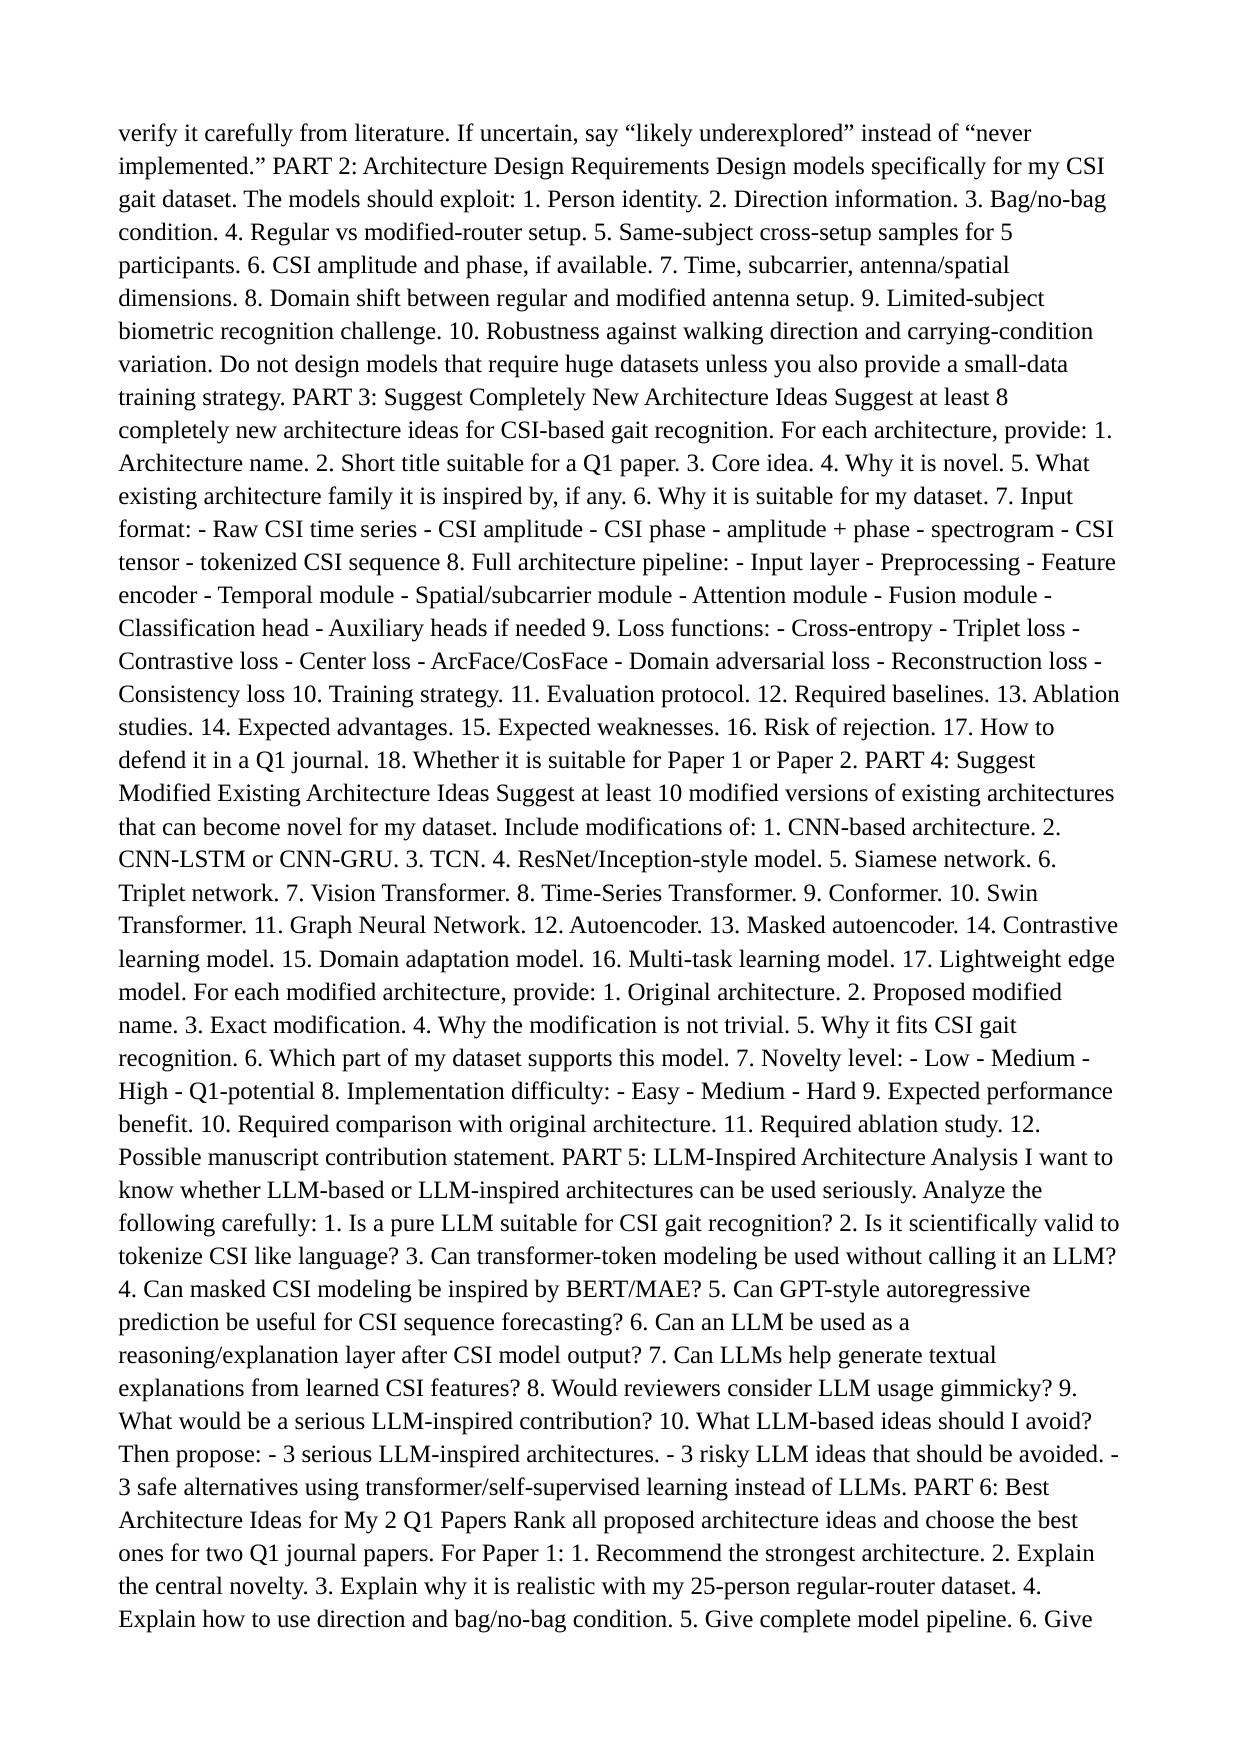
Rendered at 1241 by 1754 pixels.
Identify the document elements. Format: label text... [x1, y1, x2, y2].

text verify it carefully from literature. If uncertain, say “likely underexplored” instead of “never implemented.” PART 2: Architecture Design Requirements Design models specifically for my CSI gait dataset. The models should exploit: 1. Person identity. 2. Direction information. 3. Bag/no-bag condition. 4. Regular vs modified-router setup. 5. Same-subject cross-setup samples for 5 participants. 6. CSI amplitude and phase, if available. 7. Time, subcarrier, antenna/spatial dimensions. 8. Domain shift between regular and modified antenna setup. 9. Limited-subject biometric recognition challenge. 10. Robustness against walking direction and carrying-condition variation. Do not design models that require huge datasets unless you also provide a small-data training strategy. PART 3: Suggest Completely New Architecture Ideas Suggest at least 8 completely new architecture ideas for CSI-based gait recognition. For each architecture, provide: 1. Architecture name. 2. Short title suitable for a Q1 paper. 3. Core idea. 4. Why it is novel. 5. What existing architecture family it is inspired by, if any. 6. Why it is suitable for my dataset. 7. Input format: - Raw CSI time series - CSI amplitude - CSI phase - amplitude + phase - spectrogram - CSI tensor - tokenized CSI sequence 8. Full architecture pipeline: - Input layer - Preprocessing - Feature encoder - Temporal module - Spatial/subcarrier module - Attention module - Fusion module - Classification head - Auxiliary heads if needed 9. Loss functions: - Cross-entropy - Triplet loss - Contrastive loss - Center loss - ArcFace/CosFace - Domain adversarial loss - Reconstruction loss - Consistency loss 10. Training strategy. 11. Evaluation protocol. 12. Required baselines. 13. Ablation studies. 14. Expected advantages. 15. Expected weaknesses. 16. Risk of rejection. 17. How to defend it in a Q1 journal. 18. Whether it is suitable for Paper 1 or Paper 2. PART 4: Suggest Modified Existing Architecture Ideas Suggest at least 10 modified versions of existing architectures that can become novel for my dataset. Include modifications of: 1. CNN-based architecture. 2. CNN-LSTM or CNN-GRU. 3. TCN. 4. ResNet/Inception-style model. 5. Siamese network. 6. Triplet network. 7. Vision Transformer. 8. Time-Series Transformer. 9. Conformer. 10. Swin Transformer. 11. Graph Neural Network. 12. Autoencoder. 13. Masked autoencoder. 14. Contrastive learning model. 15. Domain adaptation model. 16. Multi-task learning model. 17. Lightweight edge model. For each modified architecture, provide: 1. Original architecture. 2. Proposed modified name. 3. Exact modification. 4. Why the modification is not trivial. 5. Why it fits CSI gait recognition. 6. Which part of my dataset supports this model. 7. Novelty level: - Low - Medium - High - Q1-potential 8. Implementation difficulty: - Easy - Medium - Hard 9. Expected performance benefit. 10. Required comparison with original architecture. 11. Required ablation study. 12. Possible manuscript contribution statement. PART 5: LLM-Inspired Architecture Analysis I want to know whether LLM-based or LLM-inspired architectures can be used seriously. Analyze the following carefully: 1. Is a pure LLM suitable for CSI gait recognition? 2. Is it scientifically valid to tokenize CSI like language? 3. Can transformer-token modeling be used without calling it an LLM? 4. Can masked CSI modeling be inspired by BERT/MAE? 5. Can GPT-style autoregressive prediction be useful for CSI sequence forecasting? 6. Can an LLM be used as a reasoning/explanation layer after CSI model output? 7. Can LLMs help generate textual explanations from learned CSI features? 8. Would reviewers consider LLM usage gimmicky? 9. What would be a serious LLM-inspired contribution? 10. What LLM-based ideas should I avoid? Then propose: - 3 serious LLM-inspired architectures. - 3 risky LLM ideas that should be avoided. - 3 safe alternatives using transformer/self-supervised learning instead of LLMs. PART 6: Best Architecture Ideas for My 2 Q1 Papers Rank all proposed architecture ideas and choose the best ones for two Q1 journal papers. For Paper 1: 1. Recommend the strongest architecture. 2. Explain the central novelty. 3. Explain why it is realistic with my 25-person regular-router dataset. 4. Explain how to use direction and bag/no-bag condition. 5. Give complete model pipeline. 6. Give [118, 118, 1122, 1633]
